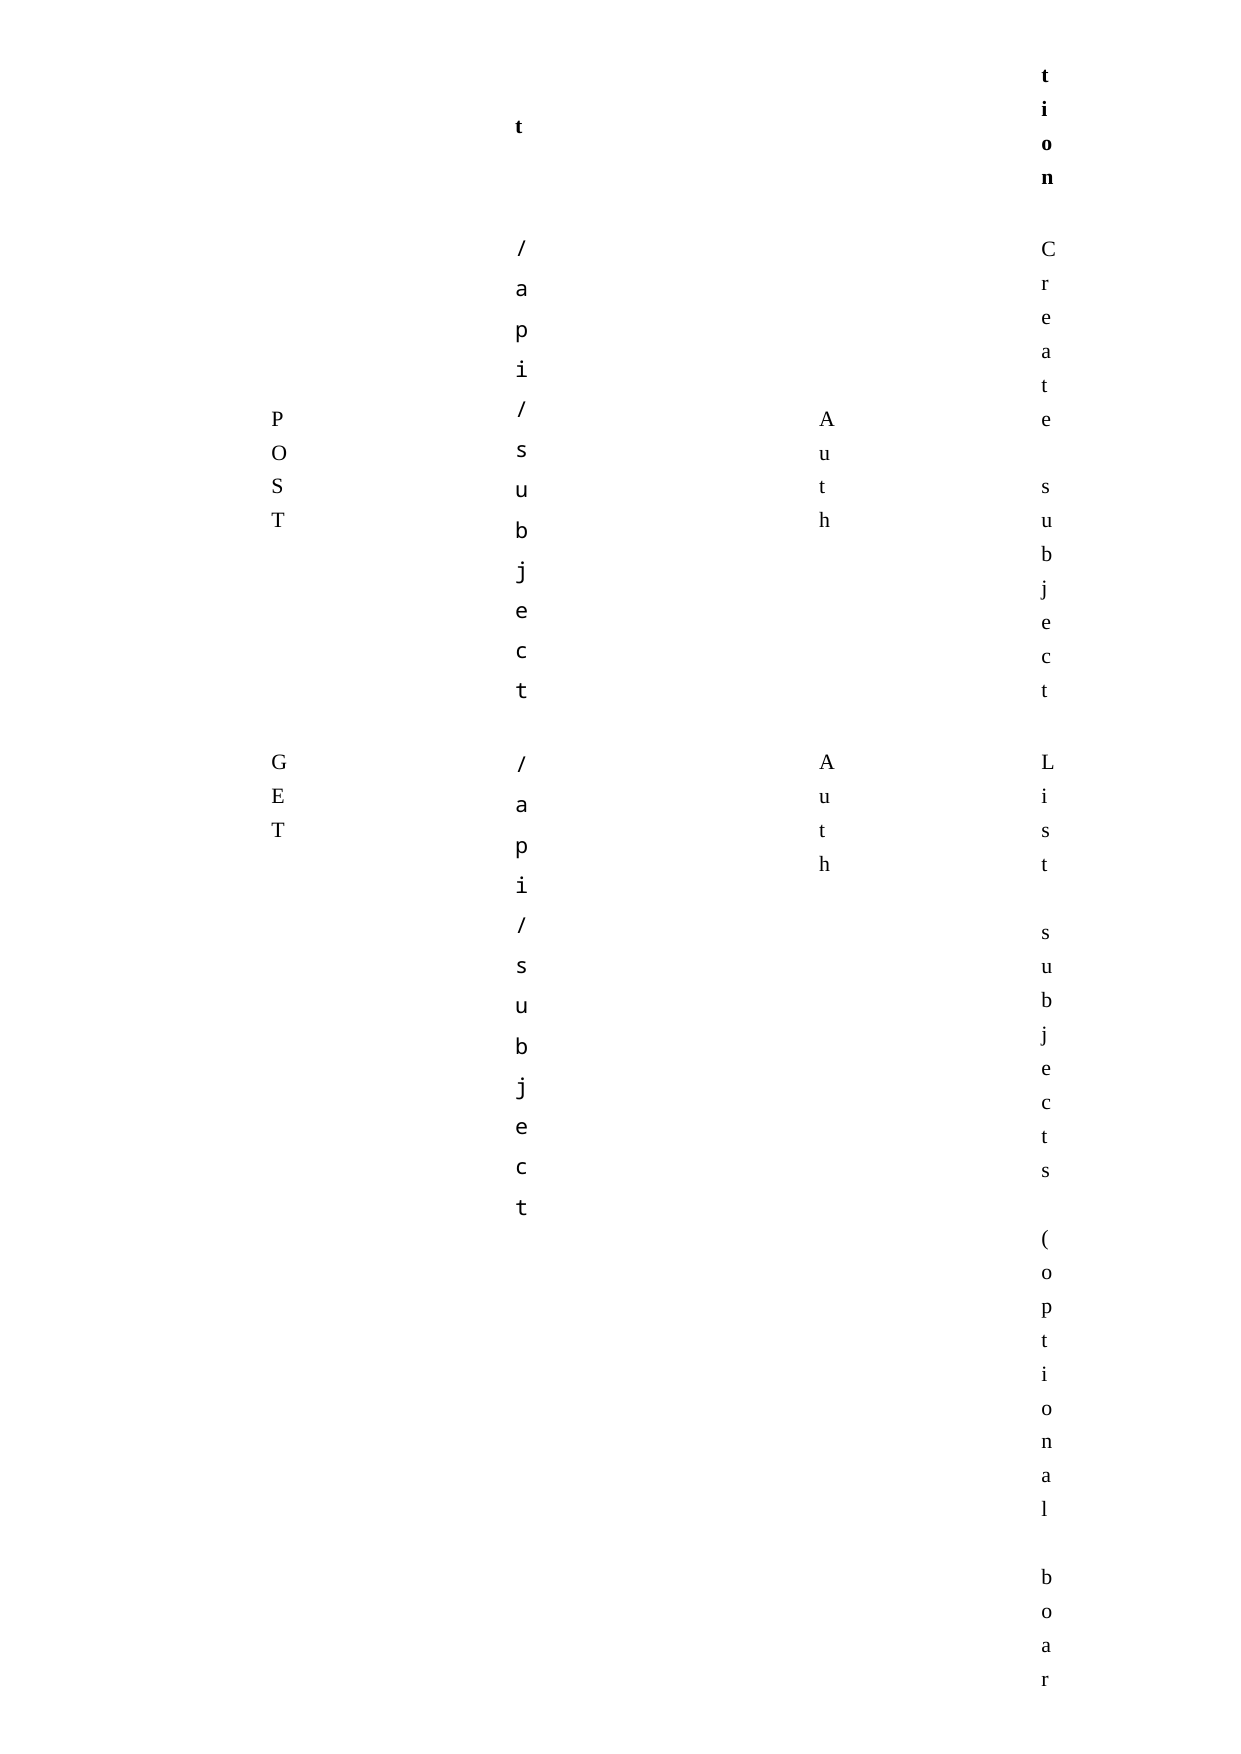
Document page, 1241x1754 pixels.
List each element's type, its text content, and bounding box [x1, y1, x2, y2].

table_cell Auth [666, 746, 888, 1694]
table_header [666, 59, 888, 230]
table_header [118, 59, 362, 230]
table_cell /api/subject [362, 230, 666, 746]
table_cell List subjects (optional boar [888, 746, 1181, 1694]
table_cell GET [118, 746, 362, 1694]
table_cell /api/subject [362, 746, 666, 1694]
table_cell Create subject [888, 230, 1181, 746]
table_header t [362, 59, 666, 230]
table_cell POST [118, 230, 362, 746]
table_header tion [888, 59, 1181, 230]
table_cell Auth [666, 230, 888, 746]
